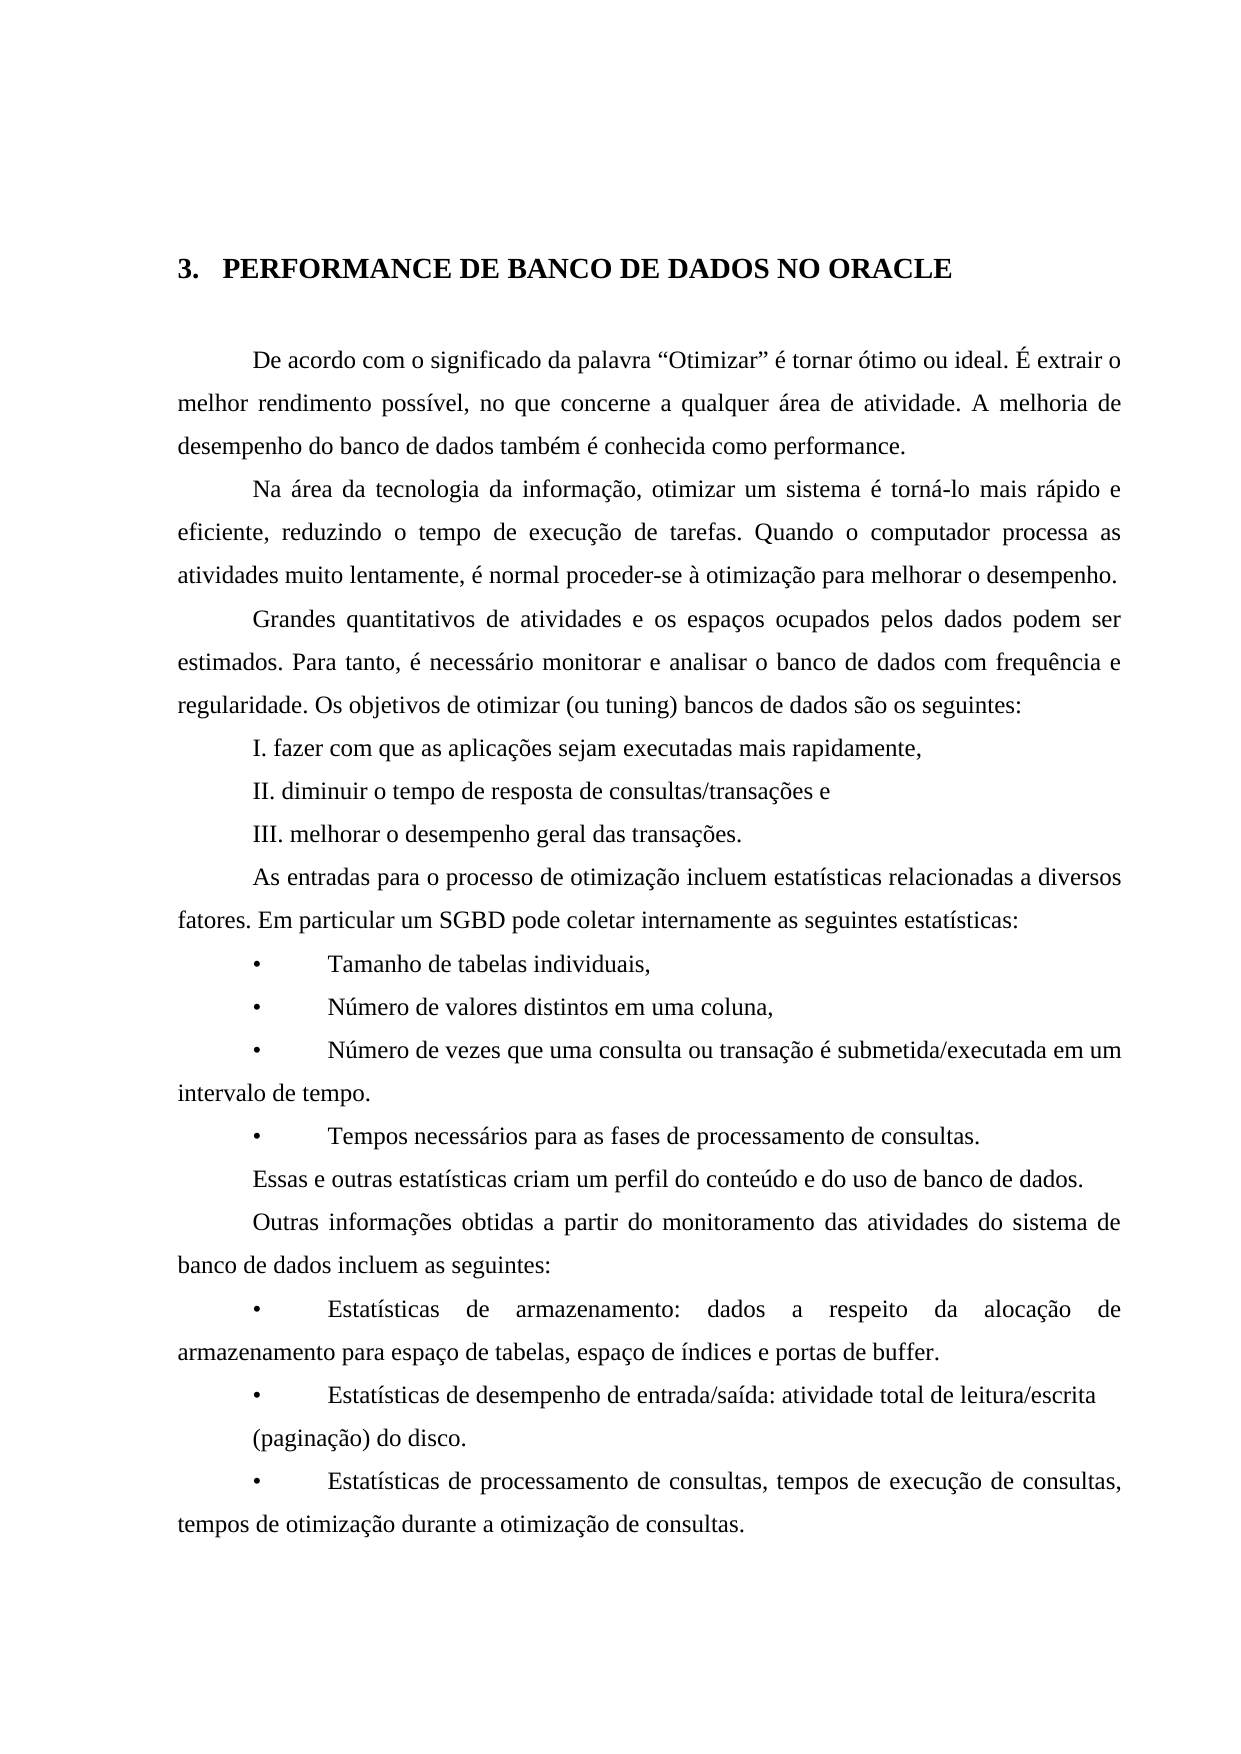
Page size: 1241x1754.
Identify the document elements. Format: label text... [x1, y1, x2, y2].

text • Estatísticas de armazenamento: dados a respeito da alocação de armazenamento para espaço de tabelas, espaço de índices e portas de buffer. [177, 1294, 1122, 1366]
text Na área da tecnologia da informação, otimizar um sistema é torná-lo mais rápido e eficiente, reduzindo o tempo de execução de tarefas. Quando o computador processa as atividades muito lentamente, é normal proceder-se à otimização para melhorar o desempenho. [177, 474, 1122, 589]
text • Estatísticas de desempenho de entrada/saída: atividade total de leitura/escrita [177, 1380, 1122, 1409]
text I. fazer com que as aplicações sejam executadas mais rapidamente, [177, 733, 1122, 762]
text (paginação) do disco. [177, 1423, 1122, 1452]
text • Tempos necessários para as fases de processamento de consultas. [177, 1121, 1122, 1150]
text II. diminuir o tempo de resposta de consultas/transações e [177, 776, 1122, 805]
text Grandes quantitativos de atividades e os espaços ocupados pelos dados podem ser estimados. Para tanto, é necessário monitorar e analisar o banco de dados com frequência e regularidade. Os objetivos de otimizar (ou tuning) bancos de dados são os seguintes: [177, 604, 1122, 719]
text • Tamanho de tabelas individuais, [177, 949, 1122, 977]
subtitle PERFORMANCE DE BANCO DE DADOS NO ORACLE [177, 252, 1122, 285]
text Outras informações obtidas a partir do monitoramento das atividades do sistema de banco de dados incluem as seguintes: [177, 1207, 1122, 1279]
text III. melhorar o desempenho geral das transações. [177, 819, 1122, 848]
text • Número de valores distintos em uma coluna, [177, 992, 1122, 1021]
text • Número de vezes que uma consulta ou transação é submetida/executada em um intervalo de tempo. [177, 1035, 1122, 1107]
text Essas e outras estatísticas criam um perfil do conteúdo e do uso de banco de dados. [177, 1164, 1122, 1193]
text De acordo com o significado da palavra “Otimizar” é tornar ótimo ou ideal. É extrair o melhor rendimento possível, no que concerne a qualquer área de atividade. A melhoria de desempenho do banco de dados também é conhecida como performance. [177, 345, 1122, 460]
text As entradas para o processo de otimização incluem estatísticas relacionadas a diversos fatores. Em particular um SGBD pode coletar internamente as seguintes estatísticas: [177, 862, 1122, 934]
text • Estatísticas de processamento de consultas, tempos de execução de consultas, tempos de otimização durante a otimização de consultas. [177, 1466, 1122, 1538]
